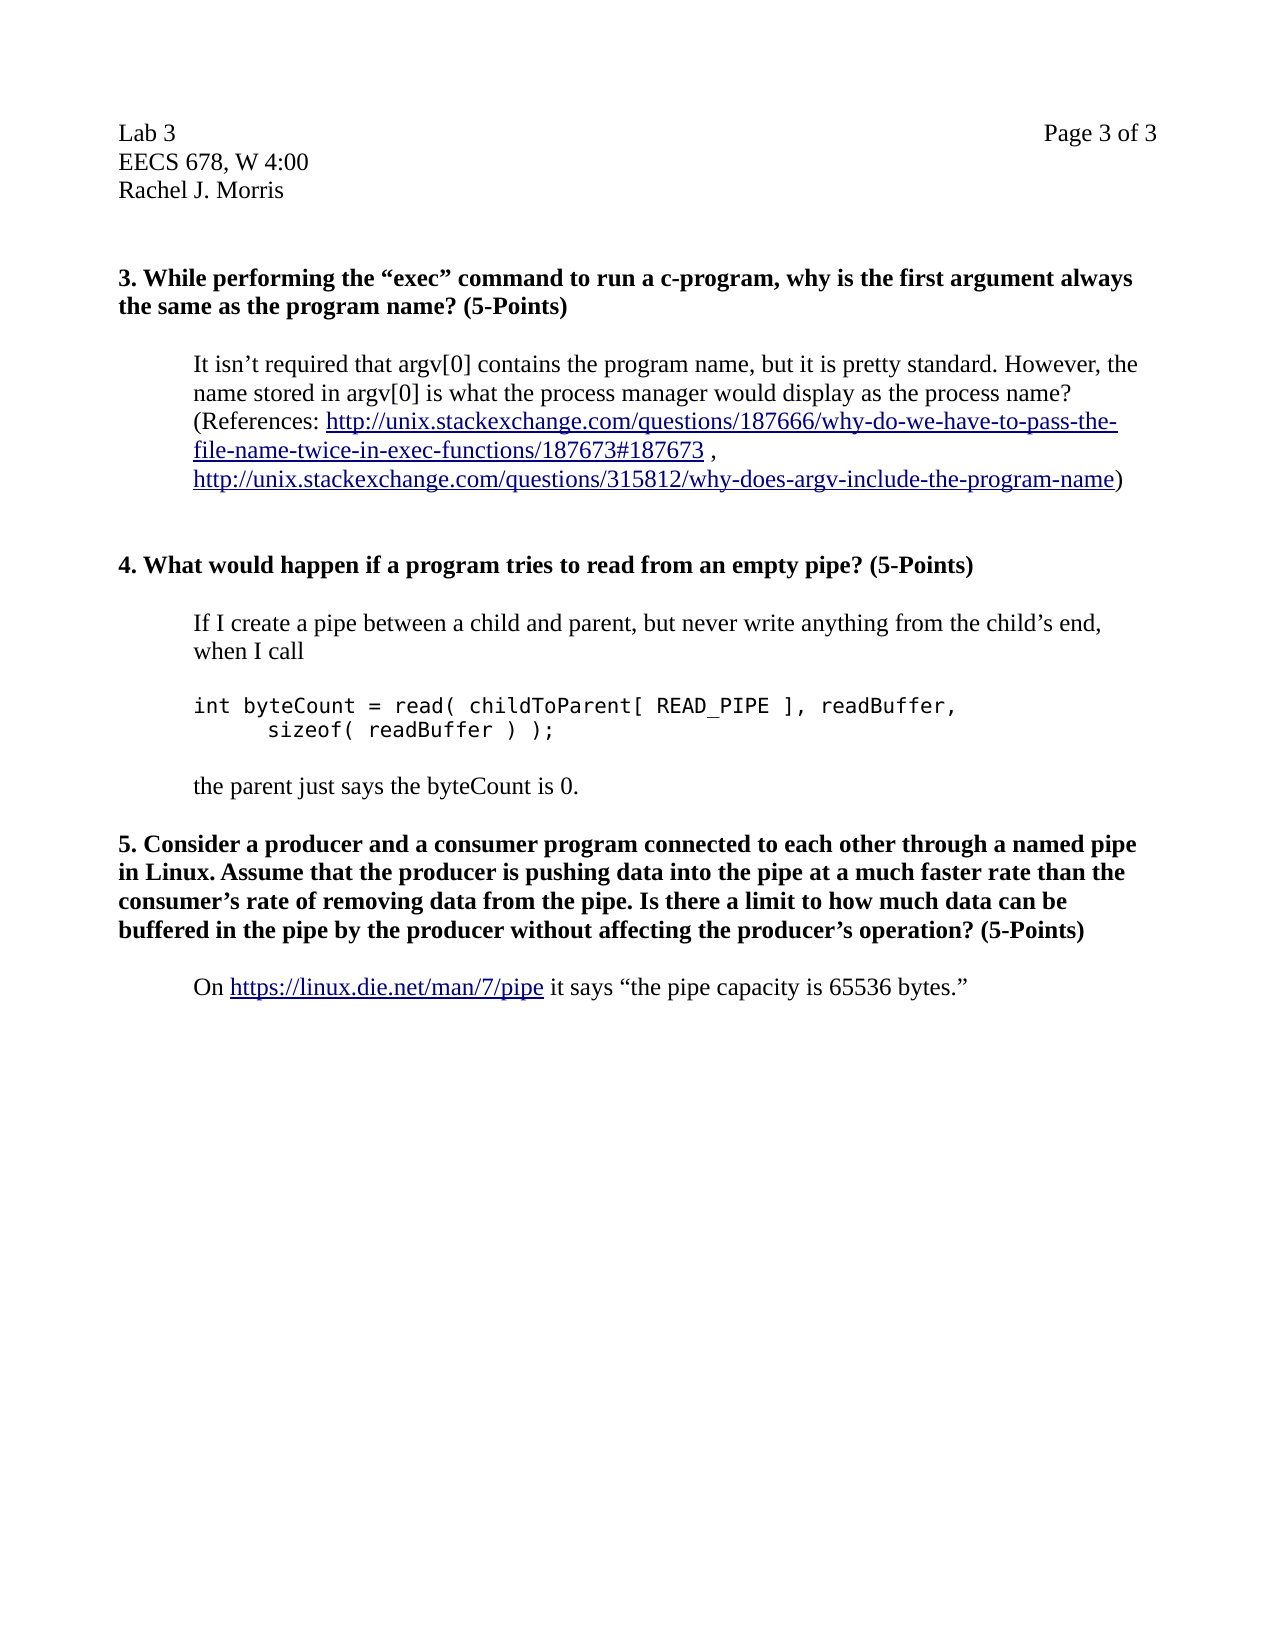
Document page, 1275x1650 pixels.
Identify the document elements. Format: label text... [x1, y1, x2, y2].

text If I create a pipe between a child and parent, but never write anything from the child’s end, when I call [193, 608, 1157, 665]
text It isn’t required that argv[0] contains the program name, but it is pretty standard. However, the name stored in argv[0] is what the process manager would display as the process name? [193, 349, 1157, 406]
text 5. Consider a producer and a consumer program connected to each other through a named pipe in Linux. Assume that the producer is pushing data into the pipe at a much faster rate than the consumer’s rate of removing data from the pipe. Is there a limit to how much data can be buffered in the pipe by the producer without affecting the producer’s operation? (5-Points) [118, 829, 1157, 944]
text On https://linux.die.net/man/7/pipe it says “the pipe capacity is 65536 bytes.” [193, 972, 1157, 1001]
text 3. While performing the “exec” command to run a c-program, why is the first argument always the same as the program name? (5-Points) [118, 263, 1157, 320]
text (References: http://unix.stackexchange.com/questions/187666/why-do-we-have-to-pass-the-file-name-twice-in-exec-functions/187673#187673 , http://unix.stackexchange.com/questions/315812/why-does-argv-include-the-program-name) [193, 406, 1157, 493]
text the parent just says the byteCount is 0. [193, 771, 1157, 800]
text int byteCount = read( childToParent[ READ_PIPE ], readBuffer, [193, 694, 1157, 718]
text sizeof( readBuffer ) ); [193, 718, 1157, 742]
text 4. What would happen if a program tries to read from an empty pipe? (5-Points) [118, 550, 1157, 579]
